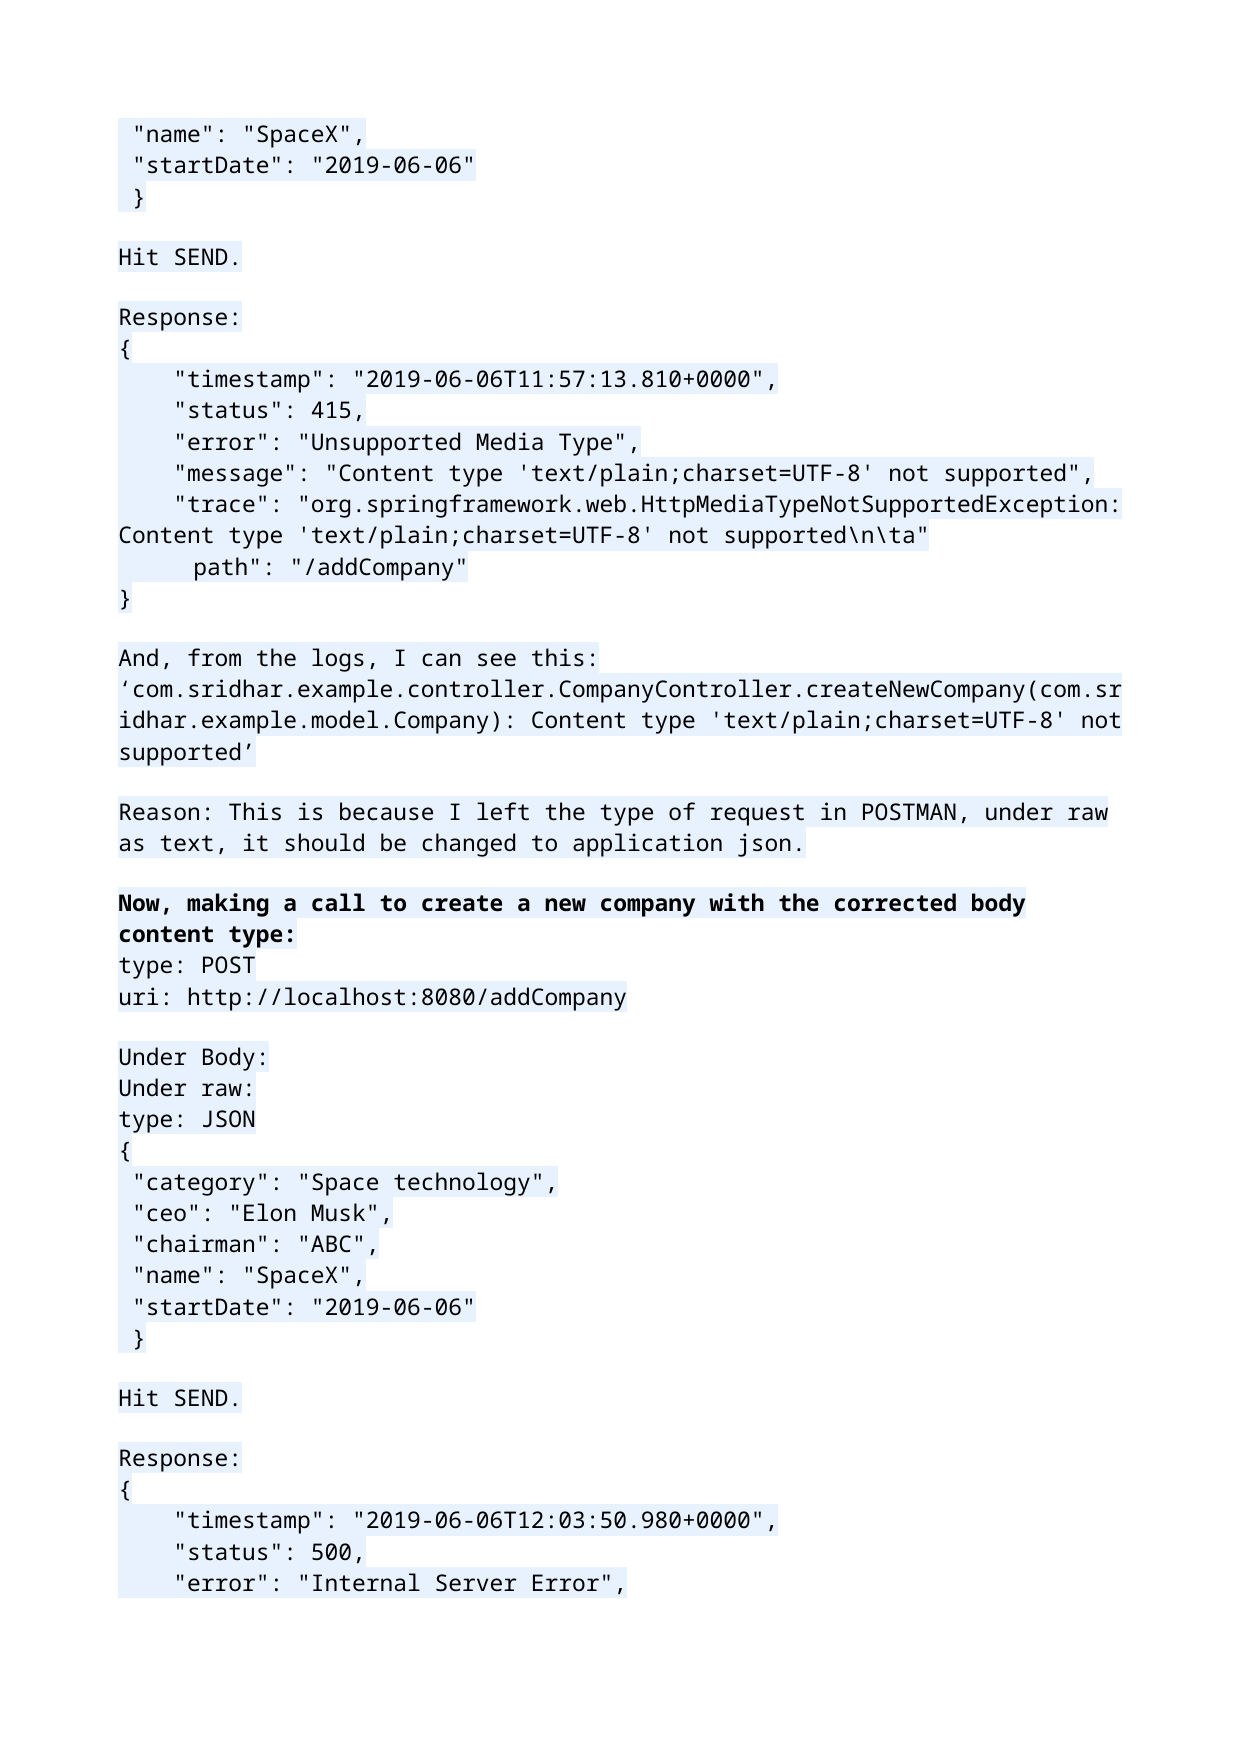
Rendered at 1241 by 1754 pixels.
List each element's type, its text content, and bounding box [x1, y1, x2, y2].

text "startDate": "2019-06-06" [118, 1291, 1122, 1322]
text "name": "SpaceX", [118, 1259, 1122, 1291]
text "timestamp": "2019-06-06T11:57:13.810+0000", [118, 363, 1122, 394]
text uri: http://localhost:8080/addCompany [118, 981, 1122, 1012]
text } [118, 181, 1122, 212]
text { [118, 1473, 1122, 1504]
text Response: [118, 301, 1122, 332]
text Hit SEND. [118, 241, 1122, 272]
text Under Body: [118, 1041, 1122, 1072]
text "error": "Internal Server Error", [118, 1567, 1122, 1598]
text type: JSON [118, 1103, 1122, 1134]
text "startDate": "2019-06-06" [118, 149, 1122, 181]
text Under raw: [118, 1072, 1122, 1103]
text "status": 415, [118, 394, 1122, 426]
text "ceo": "Elon Musk", [118, 1197, 1122, 1228]
text "name": "SpaceX", [118, 118, 1122, 149]
text } [118, 1322, 1122, 1353]
text ‘com.sridhar.example.controller.CompanyController.createNewCompany(com.sridhar.example.model.Company): Content type 'text/plain;charset=UTF-8' not supported’ [118, 673, 1122, 767]
text And, from the logs, I can see this: [118, 642, 1122, 673]
text Response: [118, 1442, 1122, 1473]
text Now, making a call to create a new company with the corrected body content type: [118, 887, 1122, 949]
text } [118, 582, 1122, 613]
text "message": "Content type 'text/plain;charset=UTF-8' not supported", [118, 457, 1122, 488]
text Hit SEND. [118, 1382, 1122, 1413]
text path": "/addCompany" [118, 551, 1122, 582]
text "error": "Unsupported Media Type", [118, 426, 1122, 457]
text "timestamp": "2019-06-06T12:03:50.980+0000", [118, 1504, 1122, 1536]
text { [118, 332, 1122, 363]
text "status": 500, [118, 1536, 1122, 1567]
text "trace": "org.springframework.web.HttpMediaTypeNotSupportedException: Content type 'text/plain;charset=UTF-8' not supported\n\ta" [118, 488, 1122, 551]
text type: POST [118, 949, 1122, 981]
text Reason: This is because I left the type of request in POSTMAN, under raw as text, it should be changed to application json. [118, 796, 1122, 858]
text "category": "Space technology", [118, 1166, 1122, 1197]
text "chairman": "ABC", [118, 1228, 1122, 1259]
text { [118, 1134, 1122, 1166]
